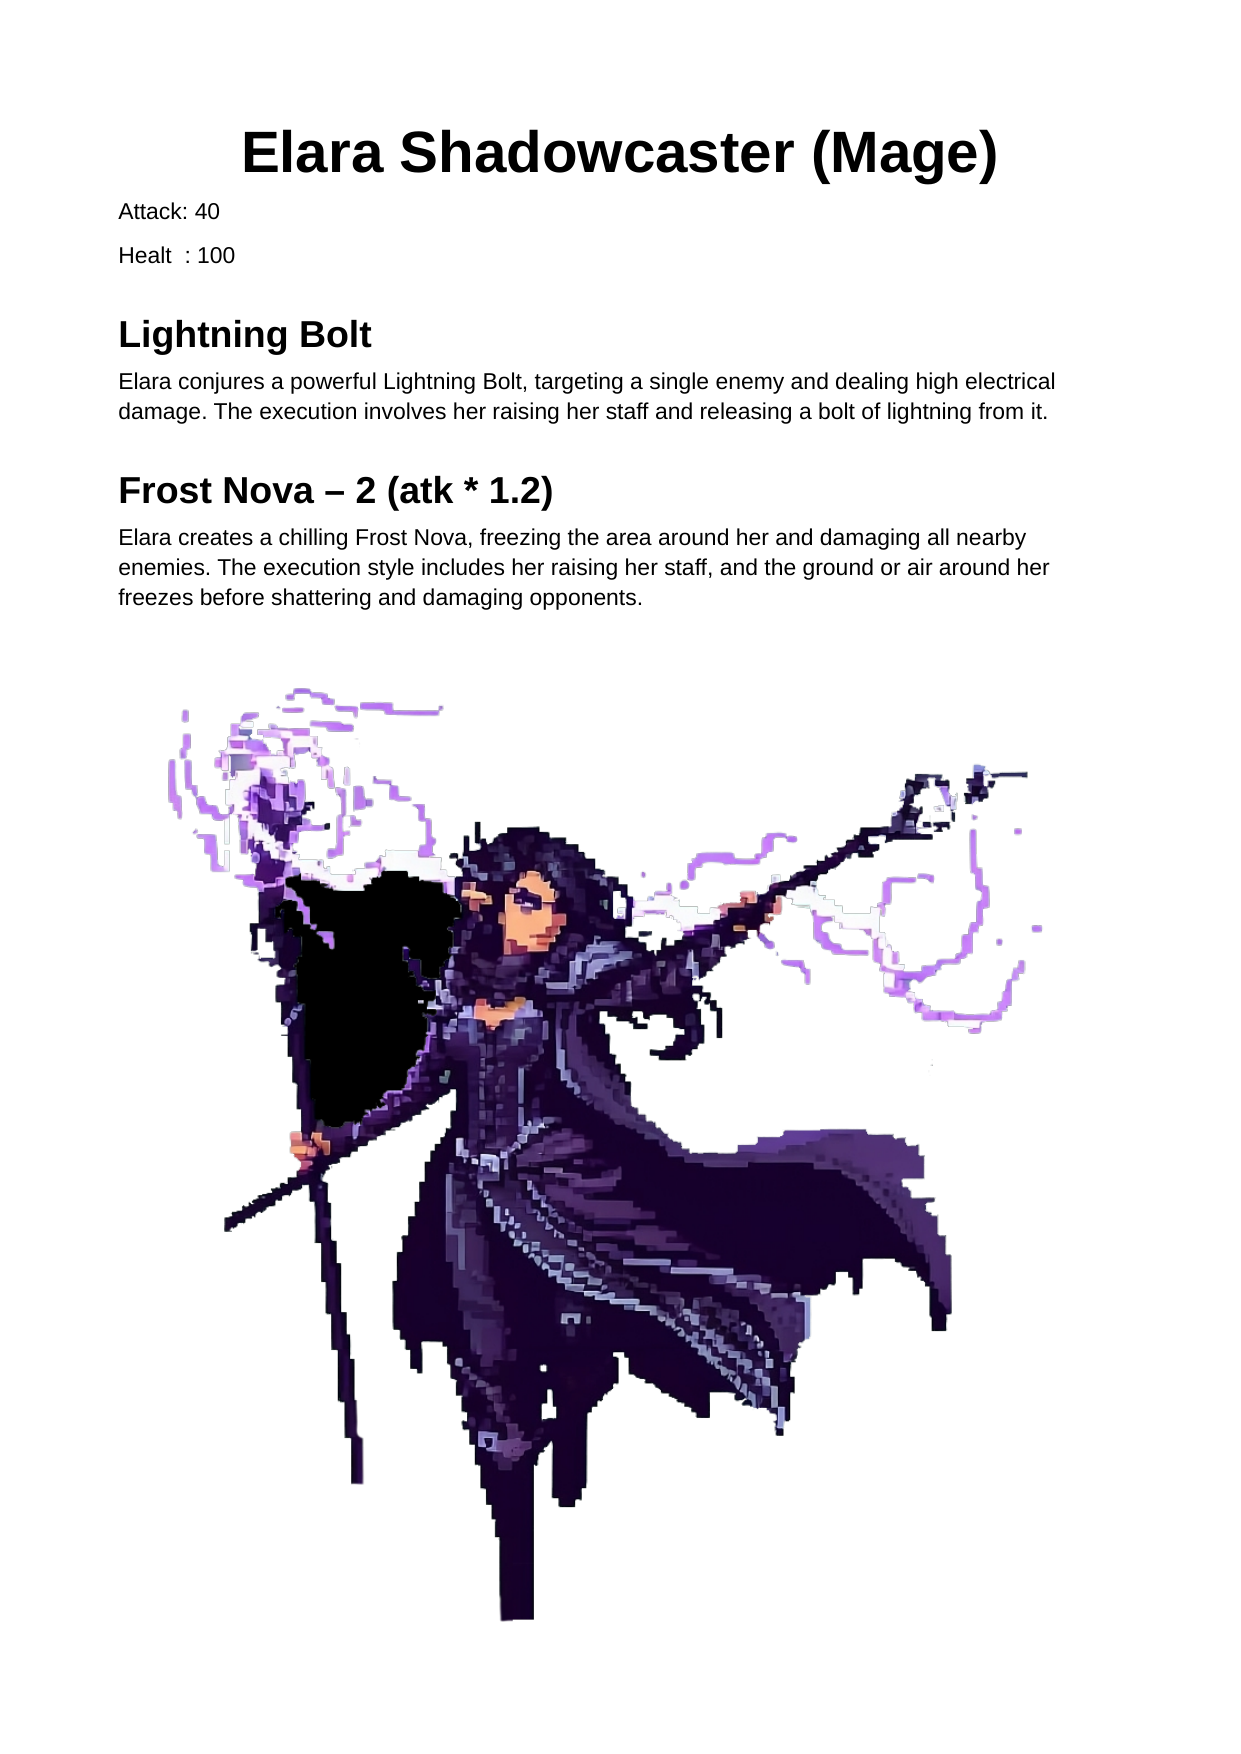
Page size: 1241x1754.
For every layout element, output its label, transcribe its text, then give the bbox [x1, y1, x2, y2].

picture [105, 647, 1110, 1652]
text Elara conjures a powerful Lightning Bolt, targeting a single enemy and dealing high electrical damage. The execution involves her raising her staff and releasing a bolt of lightning from it. [118, 368, 1122, 424]
title Elara Shadowcaster (Mage) [118, 118, 1122, 185]
subtitle Lightning Bolt [118, 312, 1122, 355]
subtitle Frost Nova – 2 (atk * 1.2) [118, 468, 1122, 511]
text Attack: 40 [118, 198, 1122, 224]
text Healt : 100 [118, 242, 1122, 269]
text Elara creates a chilling Frost Nova, freezing the area around her and damaging all nearby enemies. The execution style includes her raising her staff, and the ground or air around her freezes before shattering and damaging opponents. [118, 523, 1122, 610]
